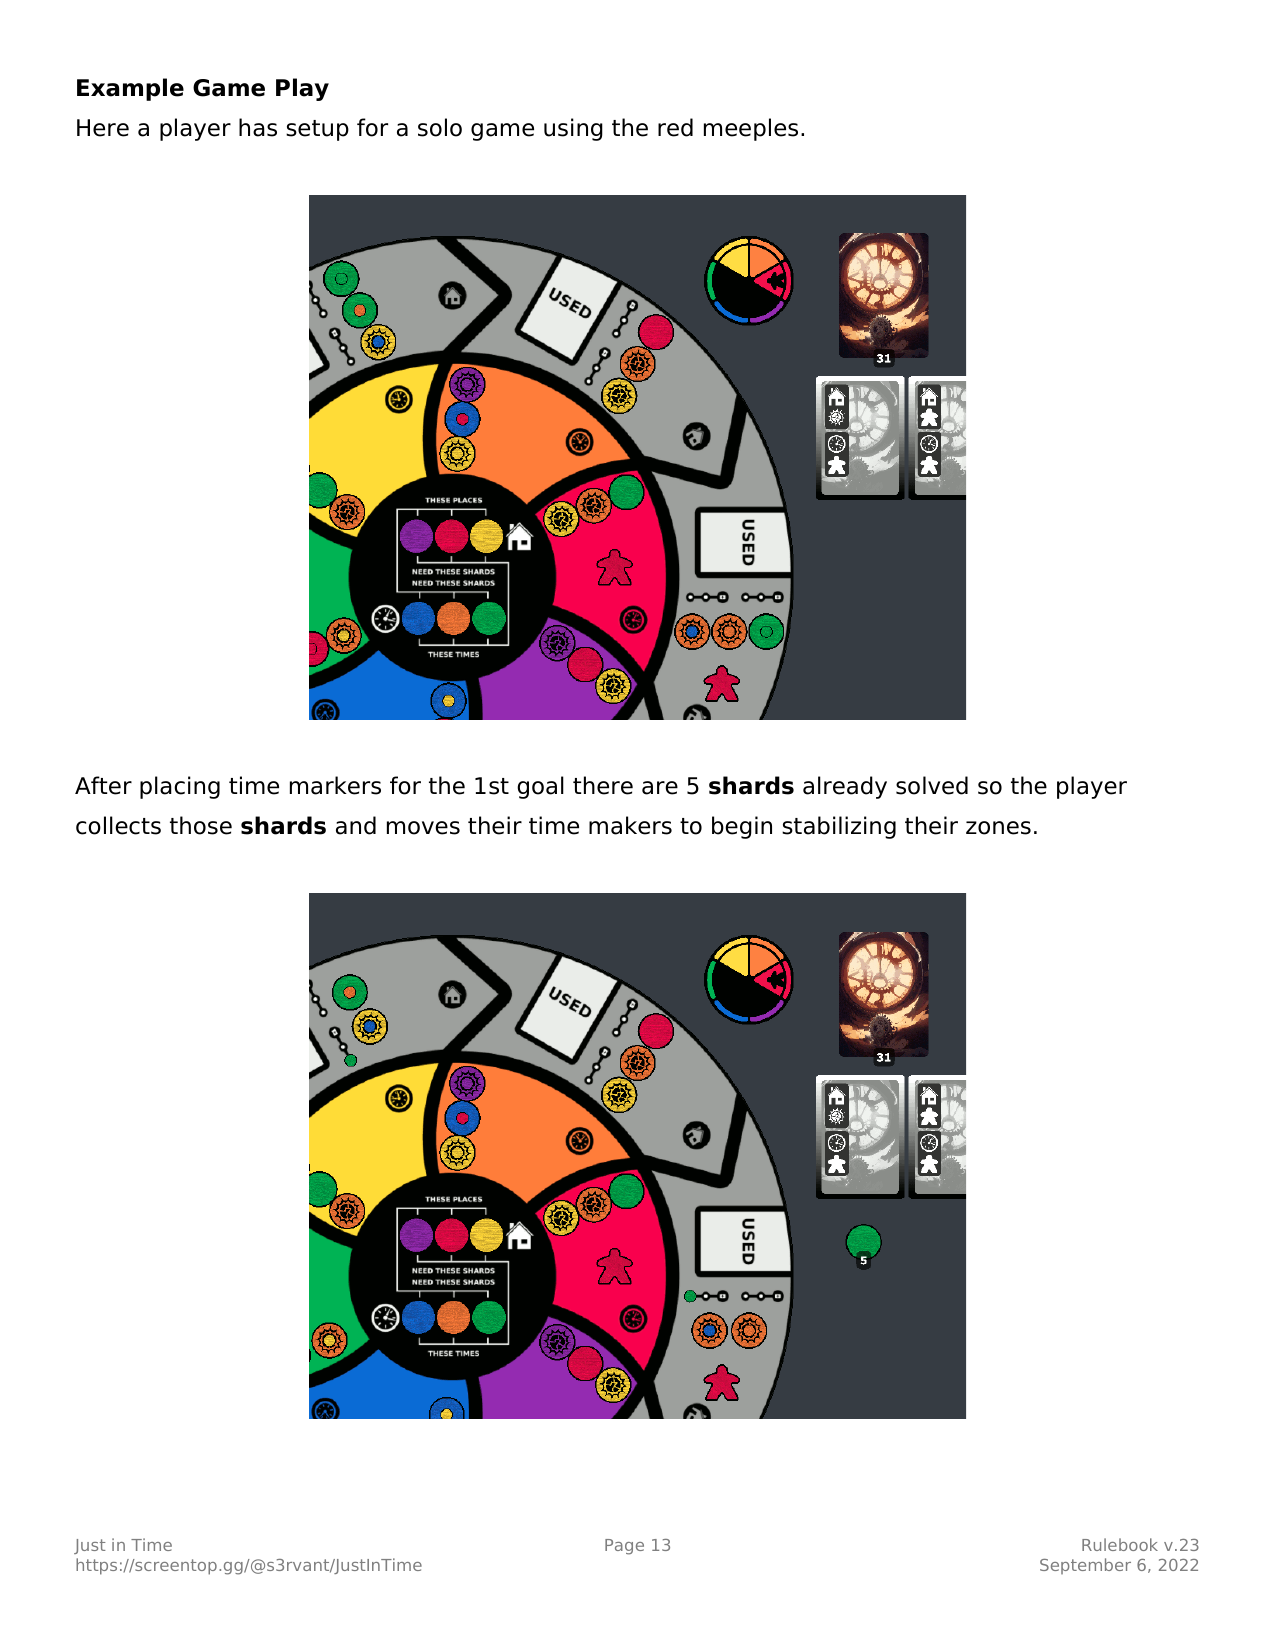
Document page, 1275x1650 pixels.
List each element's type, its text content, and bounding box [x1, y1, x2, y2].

text Example Game Play [75, 75, 1200, 102]
picture [309, 195, 967, 720]
picture [309, 893, 967, 1419]
text Here a player has setup for a solo game using the red meeples. [75, 115, 1200, 142]
text After placing time markers for the 1st goal there are 5 shards already solved so the player collects those shards and moves their time makers to begin stabilizing their zones. [75, 773, 1200, 840]
